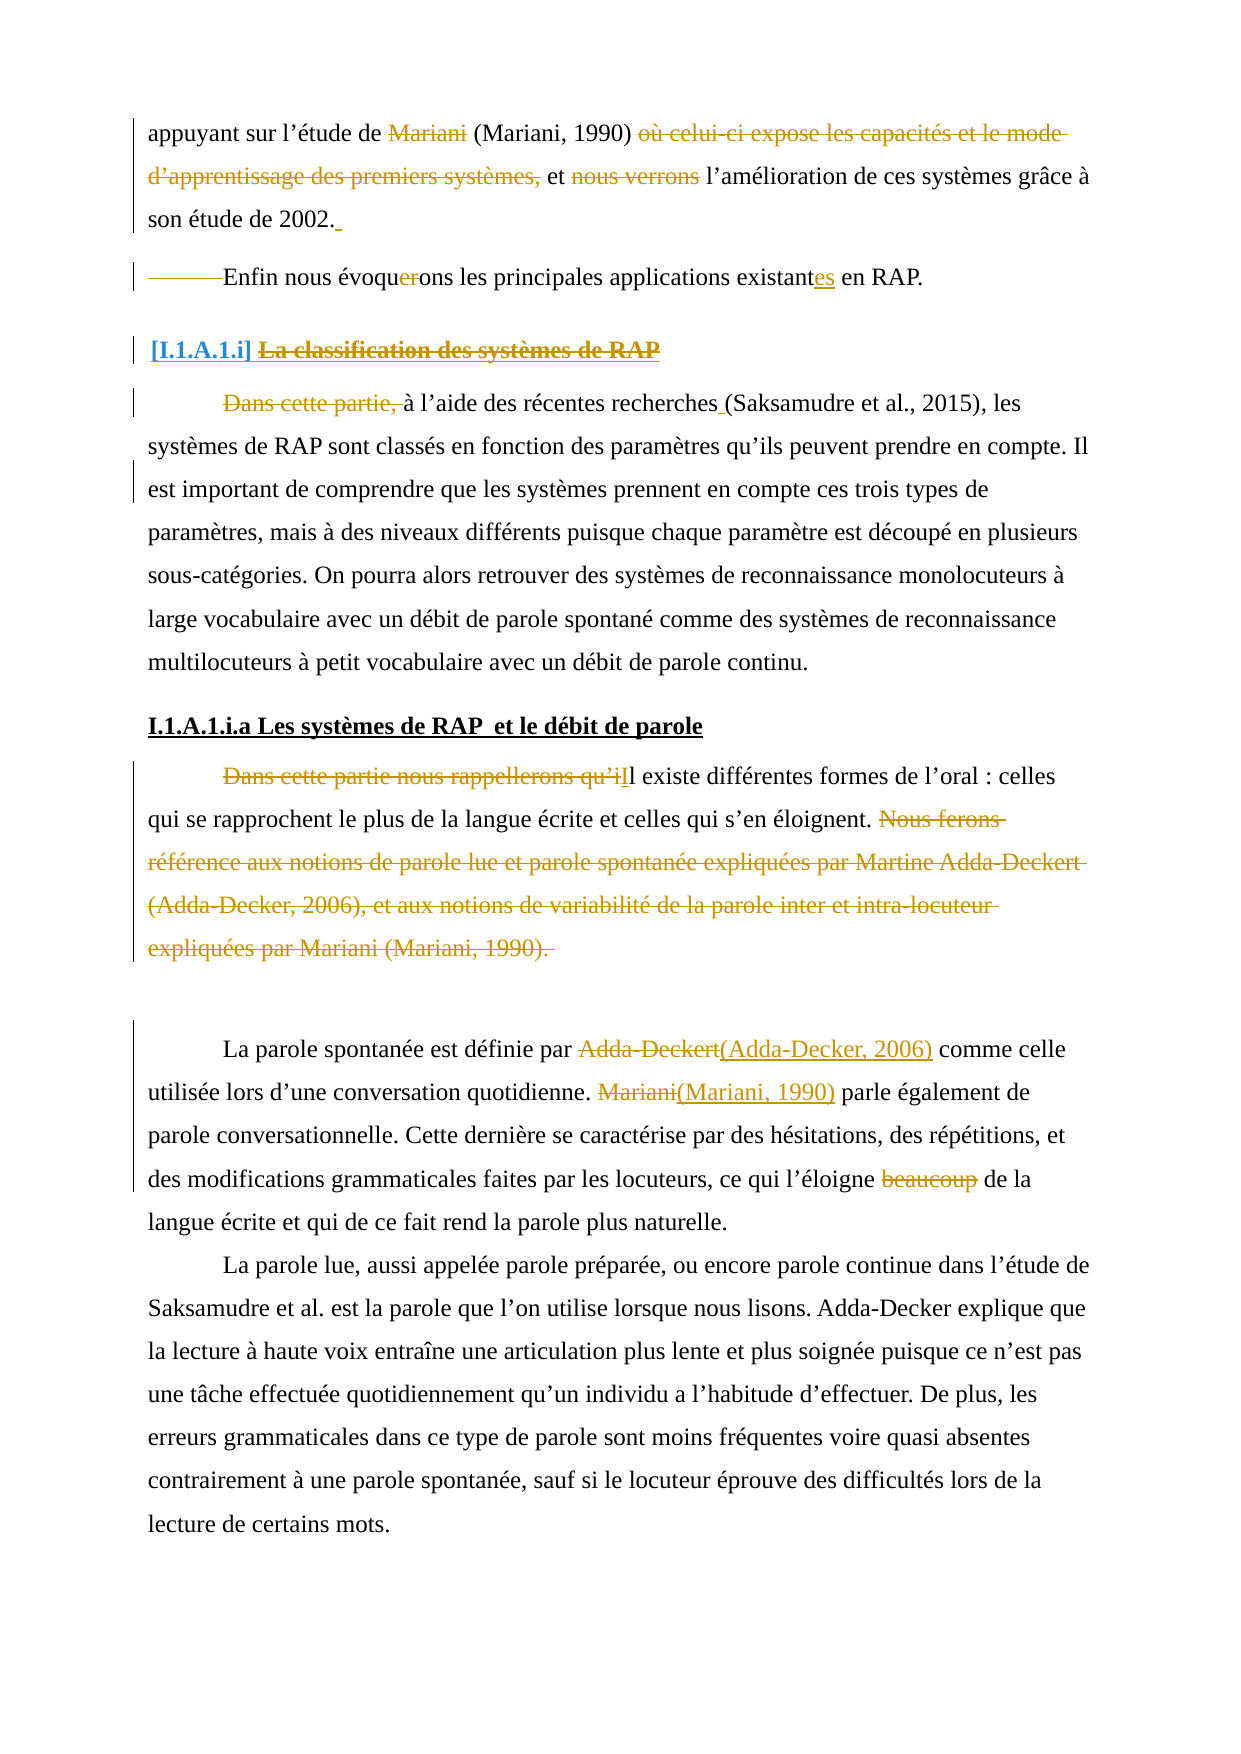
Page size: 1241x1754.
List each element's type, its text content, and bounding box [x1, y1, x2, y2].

text à l’aide des récentes recherches (Saksamudre et al., 2015), les systèmes de RAP sont classés en fonction des paramètres qu’ils peuvent prendre en compte. Il est important de comprendre que les systèmes prennent en compte ces trois types de paramètres, mais à des niveaux différents puisque chaque paramètre est découpé en plusieurs sous-catégories. On pourra alors retrouver des systèmes de reconnaissance monolocuteurs à large vocabulaire avec un débit de parole spontané comme des systèmes de reconnaissance multilocuteurs à petit vocabulaire avec un débit de parole continu. [148, 388, 1093, 676]
text Il existe différentes formes de l’oral : celles qui se rapprochent le plus de la langue écrite et celles qui s’en éloignent. [148, 761, 1093, 962]
subtitle Les systèmes de RAP et le débit de parole [148, 711, 1093, 740]
text Nous détaillons en premier lieu les trois paramètres majeurs des systèmes de RAP en nous appuyant sur la classification de ces systèmes effectuée par (Saksamudre, Tech, & Shrishrimal, 2015), à savoir la prise en compte du nombre de locuteurs, la taille du vocabulaire du système et le débit de parole. Puis nous decrivons le fonctionnement des premiers systèmes de RAP en nous appuyant sur l’étude de (Mariani, 1990) et l’amélioration de ces systèmes grâce à son étude de 2002. Enfin nous évoquons les principales applications existantes en RAP. [148, 118, 1093, 291]
text La parole spontanée est définie par (Adda-Decker, 2006) comme celle utilisée lors d’une conversation quotidienne. (Mariani, 1990) parle également de parole conversationnelle. Cette dernière se caractérise par des hésitations, des répétitions, et des modifications grammaticales faites par les locuteurs, ce qui l’éloigne de la langue écrite et qui de ce fait rend la parole plus naturelle. La parole lue, aussi appelée parole préparée, ou encore parole continue dans l’étude de Saksamudre et al. est la parole que l’on utilise lorsque nous lisons. Adda-Decker explique que la lecture à haute voix entraîne une articulation plus lente et plus soignée puisque ce n’est pas une tâche effectuée quotidiennement qu’un individu a l’habitude d’effectuer. De plus, les erreurs grammaticales dans ce type de parole sont moins fréquentes voire quasi absentes contrairement à une parole spontanée, sauf si le locuteur éprouve des difficultés lors de la lecture de certains mots. [148, 991, 1093, 1537]
